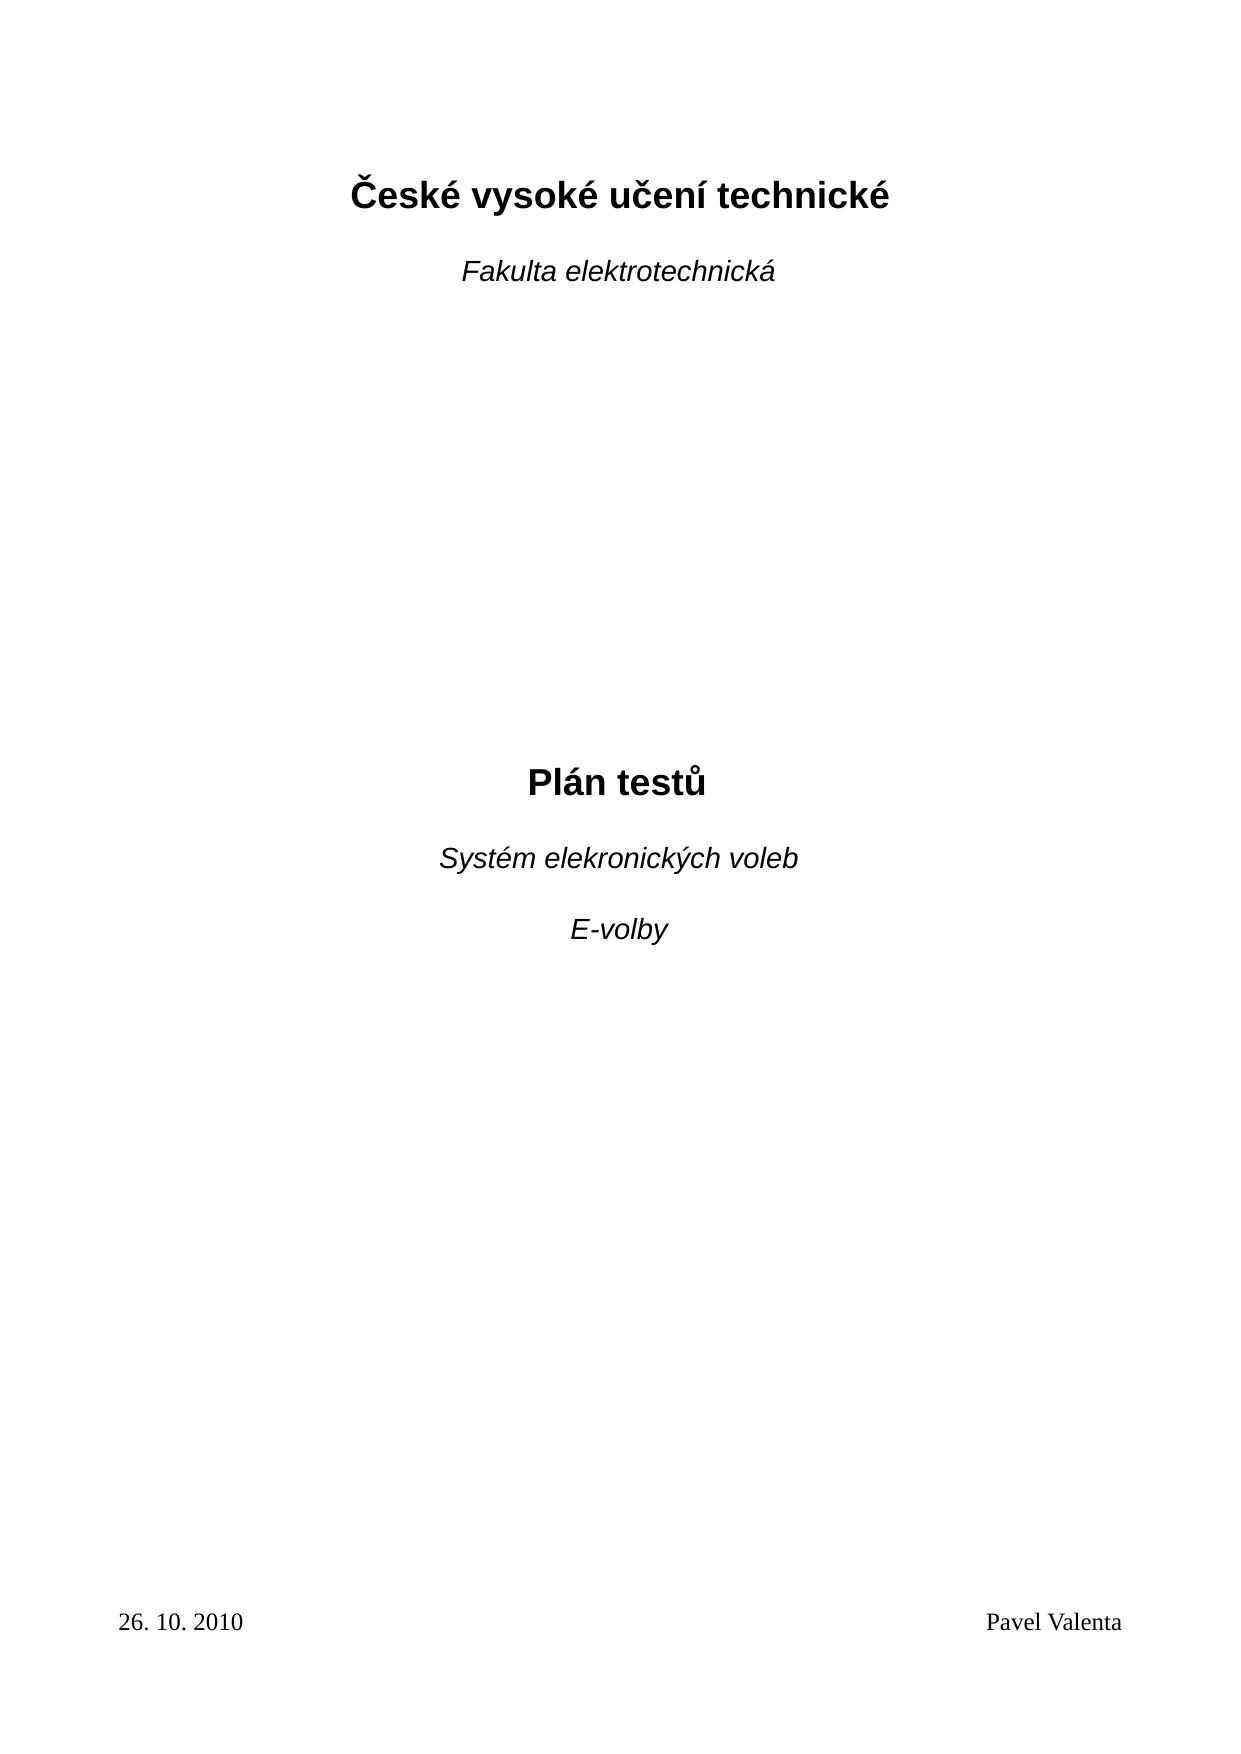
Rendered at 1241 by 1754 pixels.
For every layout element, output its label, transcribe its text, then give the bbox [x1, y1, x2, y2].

title Plán testů [112, 761, 1122, 804]
subtitle E-volby [118, 912, 1122, 946]
title České vysoké učení technické [118, 174, 1122, 217]
subtitle Systém elekronických voleb [118, 841, 1122, 875]
subtitle Fakulta elektrotechnická [118, 254, 1122, 288]
